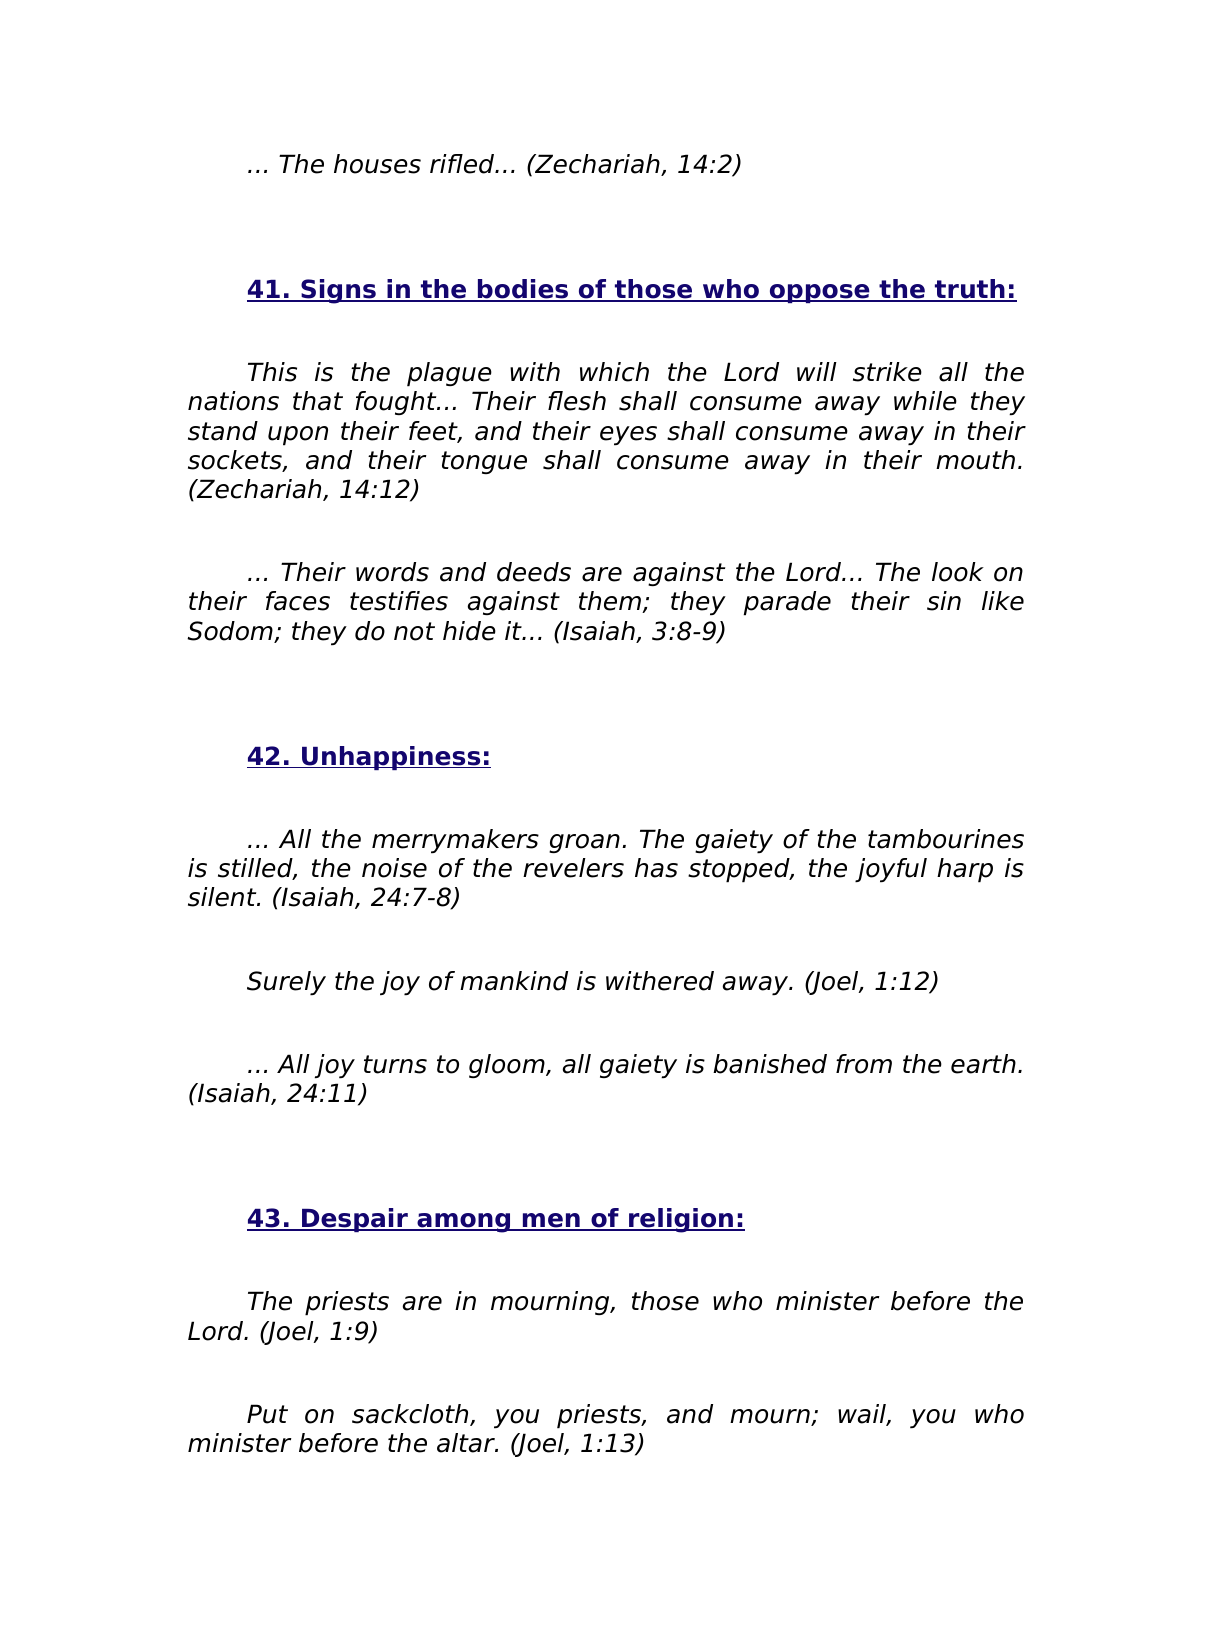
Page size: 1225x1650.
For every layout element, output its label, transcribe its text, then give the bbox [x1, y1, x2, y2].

text ... The houses rifled... (Zechariah, 14:2) [187, 150, 1026, 179]
text Put on sackcloth, you priests, and mourn; wail, you who minister before the altar. (Joel, 1:13) [187, 1400, 1026, 1458]
text 42. Unhappiness: [187, 742, 1037, 771]
text ... All the merrymakers groan. The gaiety of the tambourines is stilled, the noise of the revelers has stopped, the joyful harp is silent. (Isaiah, 24:7-8) [187, 825, 1026, 912]
text 43. Despair among men of religion: [187, 1204, 1037, 1233]
text ... All joy turns to gloom, all gaiety is banished from the earth. (Isaiah, 24:11) [187, 1050, 1026, 1108]
text This is the plague with which the Lord will strike all the nations that fought... Their flesh shall consume away while they stand upon their feet, and their eyes shall consume away in their sockets, and their tongue shall consume away in their mouth. (Zechariah, 14:12) [187, 358, 1026, 504]
text ... Their words and deeds are against the Lord... The look on their faces testifies against them; they parade their sin like Sodom; they do not hide it... (Isaiah, 3:8-9) [187, 558, 1026, 646]
text The priests are in mourning, those who minister before the Lord. (Joel, 1:9) [187, 1287, 1026, 1346]
text 41. Signs in the bodies of those who oppose the truth: [187, 275, 1037, 304]
text Surely the joy of mankind is withered away. (Joel, 1:12) [187, 967, 1026, 996]
